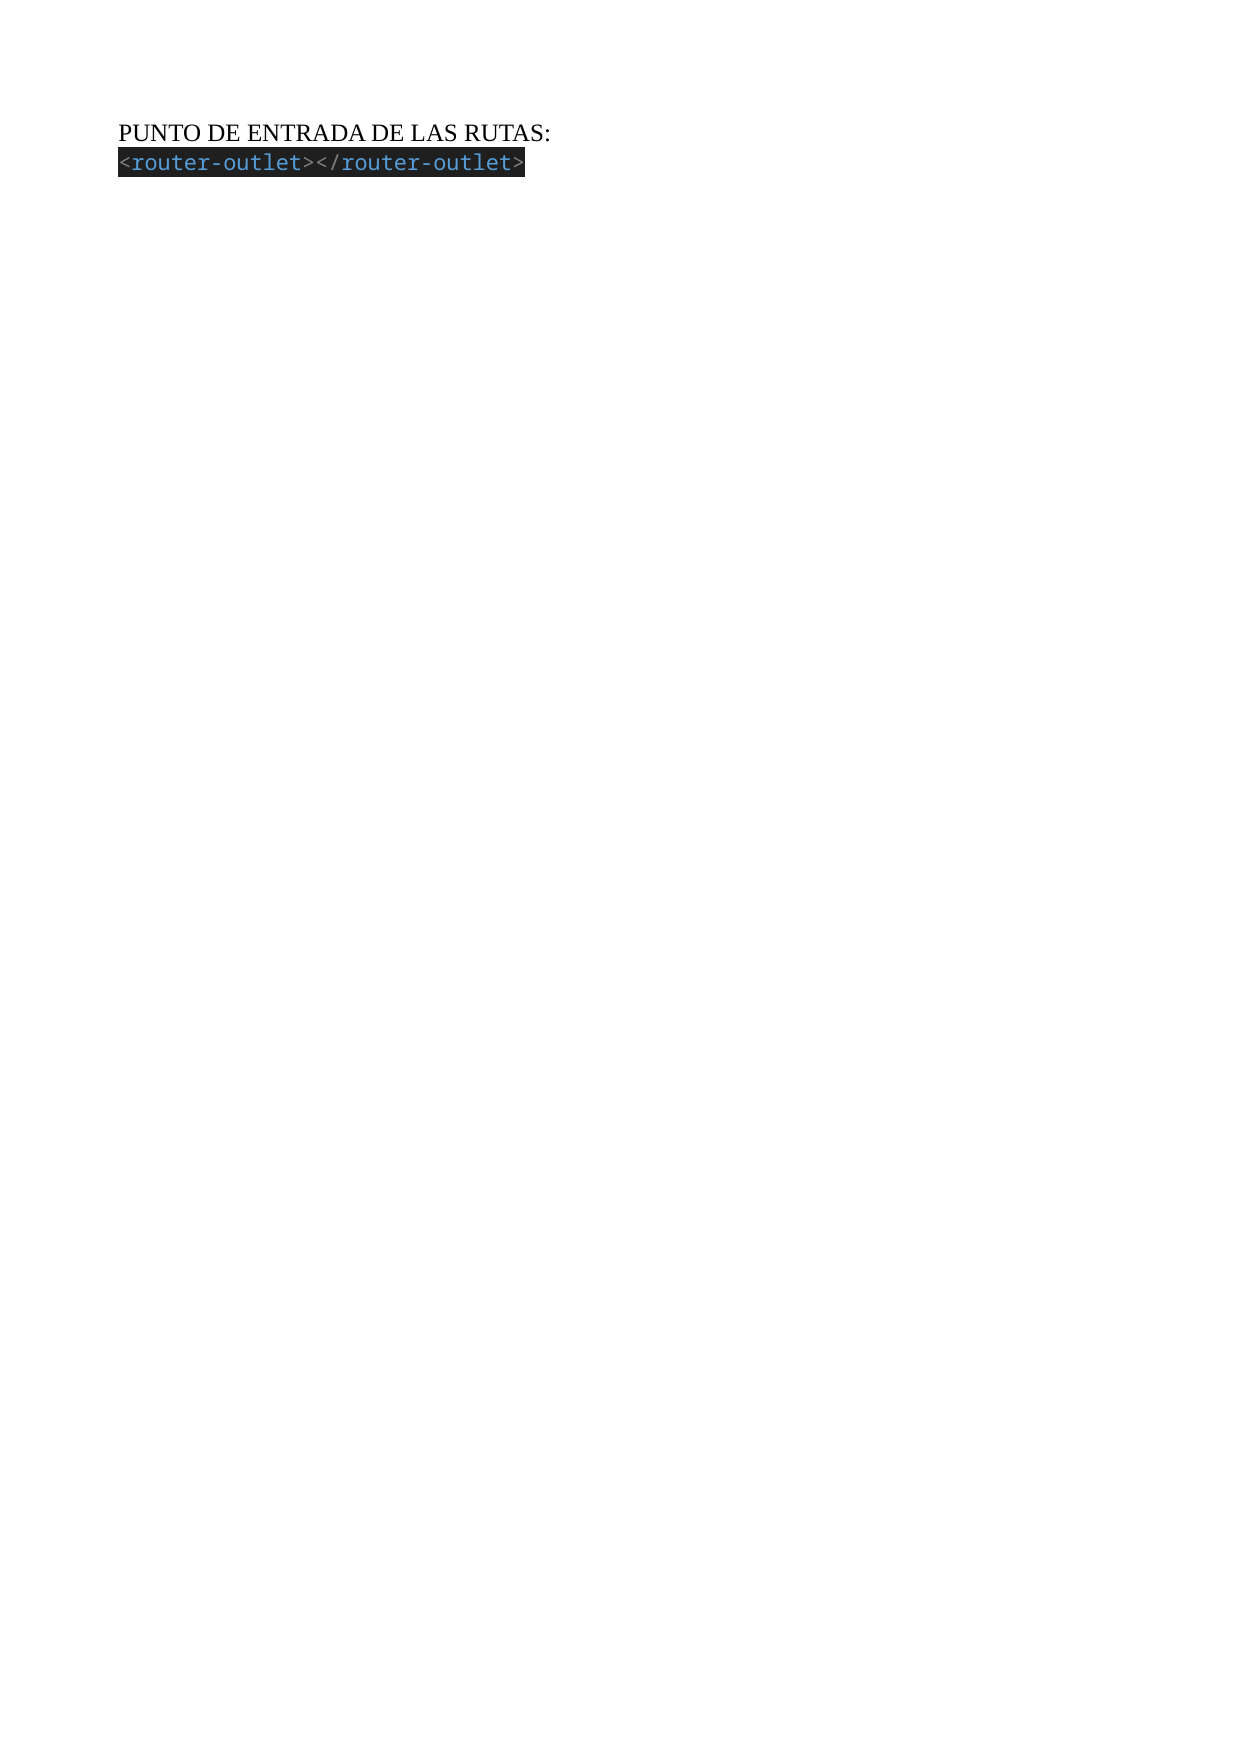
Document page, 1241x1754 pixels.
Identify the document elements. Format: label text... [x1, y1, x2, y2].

text PUNTO DE ENTRADA DE LAS RUTAS: [118, 118, 1122, 147]
text <router-outlet></router-outlet> [118, 147, 1122, 177]
